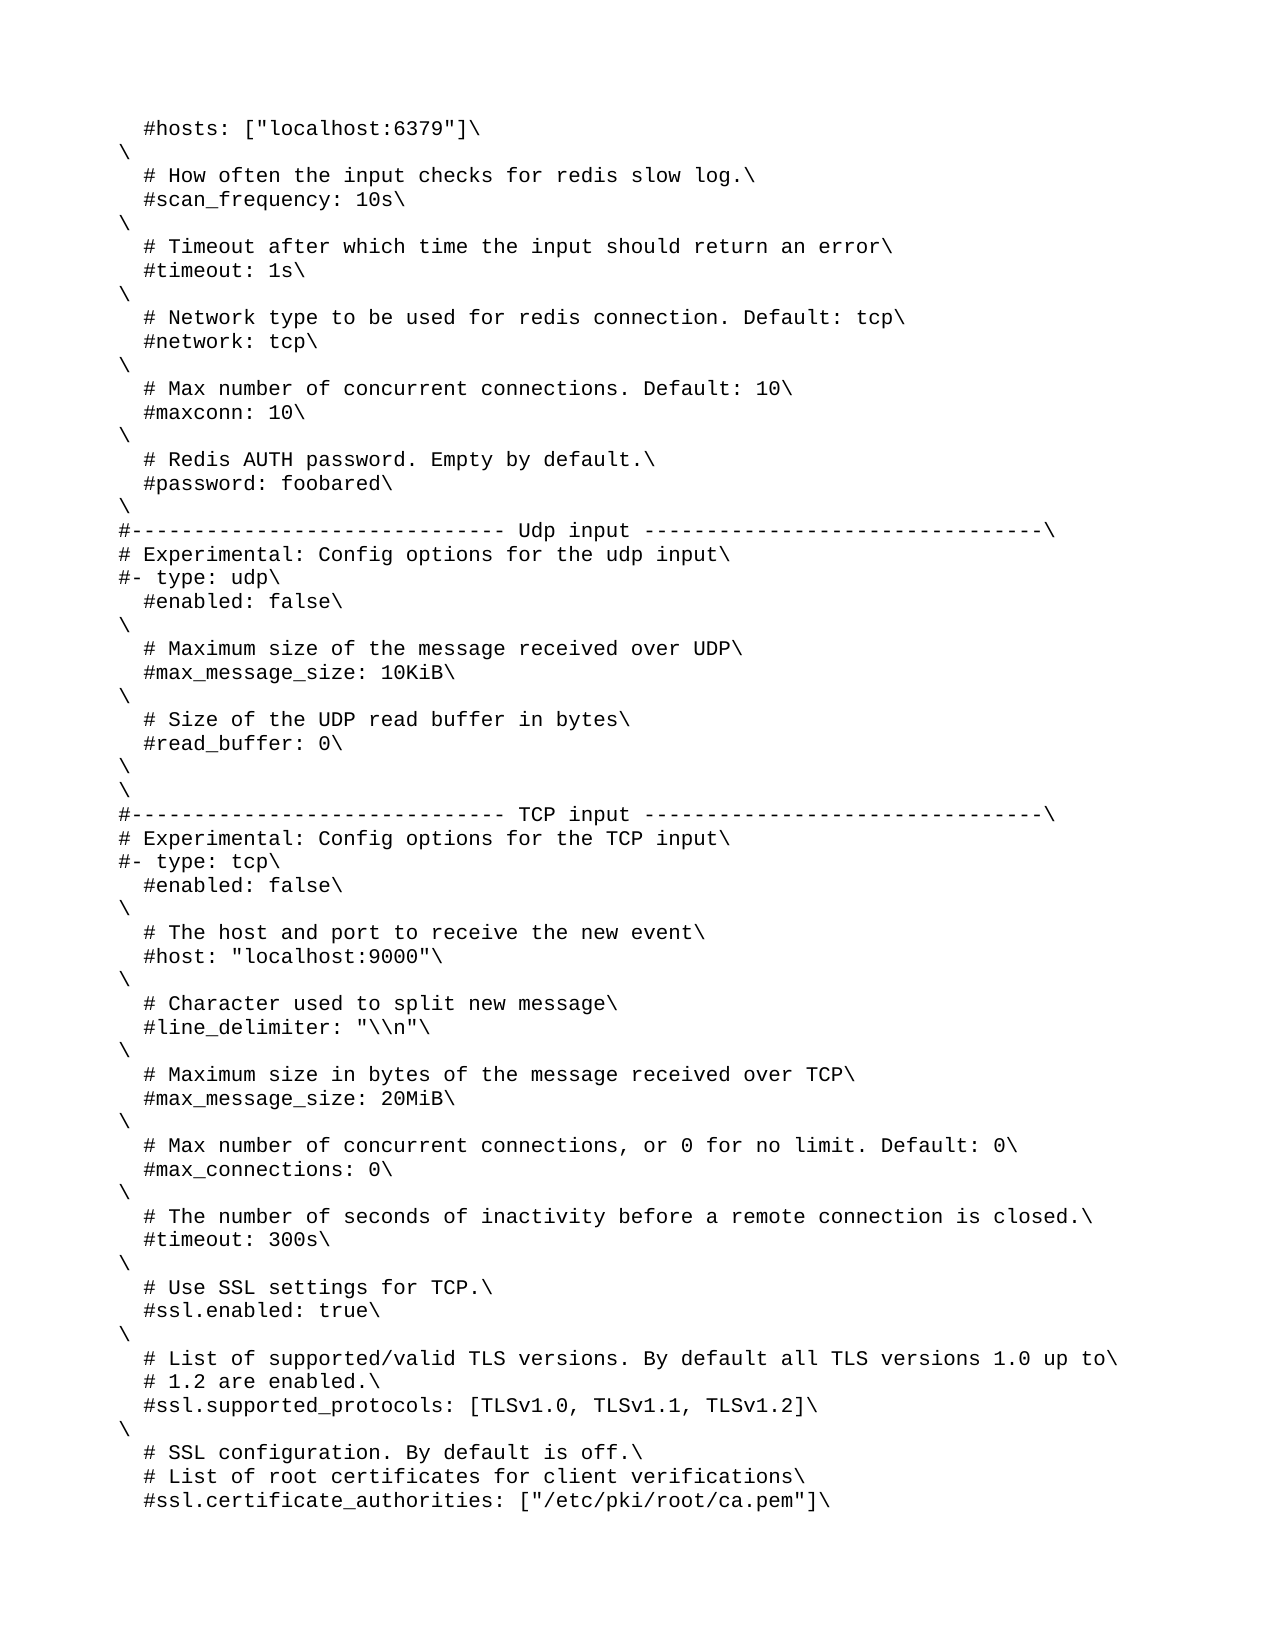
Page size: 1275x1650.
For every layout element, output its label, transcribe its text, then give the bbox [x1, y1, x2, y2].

text #- type: tcp\ [118, 851, 1157, 875]
text #hosts: ["localhost:6379"]\ [118, 118, 1157, 142]
text \ [118, 1111, 1157, 1135]
text \ [118, 284, 1157, 307]
text #max_connections: 0\ [118, 1158, 1157, 1182]
text \ [118, 426, 1157, 449]
text # Size of the UDP read buffer in bytes\ [118, 709, 1157, 733]
text # List of root certificates for client verifications\ [118, 1466, 1157, 1489]
text #- type: udp\ [118, 567, 1157, 591]
text #read_buffer: 0\ [118, 733, 1157, 757]
text \ [118, 1182, 1157, 1206]
text \ [118, 1040, 1157, 1064]
text #enabled: false\ [118, 591, 1157, 615]
text #max_message_size: 20MiB\ [118, 1088, 1157, 1111]
text \ [118, 496, 1157, 520]
text # Experimental: Config options for the udp input\ [118, 544, 1157, 567]
text \ [118, 1253, 1157, 1277]
text # List of supported/valid TLS versions. By default all TLS versions 1.0 up to\ [118, 1348, 1157, 1371]
text \ [118, 213, 1157, 236]
text \ [118, 969, 1157, 993]
text # Experimental: Config options for the TCP input\ [118, 827, 1157, 851]
text \ [118, 898, 1157, 922]
text #scan_frequency: 10s\ [118, 189, 1157, 213]
text \ [118, 142, 1157, 165]
text # Redis AUTH password. Empty by default.\ [118, 449, 1157, 473]
text \ [118, 780, 1157, 804]
text #enabled: false\ [118, 875, 1157, 898]
text \ [118, 1324, 1157, 1348]
text \ [118, 757, 1157, 780]
text \ [118, 1419, 1157, 1442]
text #line_delimiter: "\\n"\ [118, 1017, 1157, 1040]
text \ [118, 615, 1157, 638]
text #ssl.certificate_authorities: ["/etc/pki/root/ca.pem"]\ [118, 1489, 1157, 1513]
text \ [118, 354, 1157, 378]
text # Use SSL settings for TCP.\ [118, 1277, 1157, 1300]
text #network: tcp\ [118, 331, 1157, 354]
text # The number of seconds of inactivity before a remote connection is closed.\ [118, 1206, 1157, 1229]
text # SSL configuration. By default is off.\ [118, 1442, 1157, 1466]
text #------------------------------ TCP input --------------------------------\ [118, 804, 1157, 827]
text # Max number of concurrent connections. Default: 10\ [118, 378, 1157, 402]
text #host: "localhost:9000"\ [118, 946, 1157, 969]
text # Maximum size of the message received over UDP\ [118, 638, 1157, 662]
text # 1.2 are enabled.\ [118, 1371, 1157, 1395]
text # Character used to split new message\ [118, 993, 1157, 1017]
text #password: foobared\ [118, 473, 1157, 496]
text #max_message_size: 10KiB\ [118, 662, 1157, 686]
text #maxconn: 10\ [118, 402, 1157, 426]
text # Timeout after which time the input should return an error\ [118, 236, 1157, 260]
text # How often the input checks for redis slow log.\ [118, 165, 1157, 189]
text # Maximum size in bytes of the message received over TCP\ [118, 1064, 1157, 1088]
text \ [118, 686, 1157, 709]
text #ssl.enabled: true\ [118, 1300, 1157, 1324]
text # The host and port to receive the new event\ [118, 922, 1157, 946]
text #------------------------------ Udp input --------------------------------\ [118, 520, 1157, 544]
text # Max number of concurrent connections, or 0 for no limit. Default: 0\ [118, 1135, 1157, 1158]
text #ssl.supported_protocols: [TLSv1.0, TLSv1.1, TLSv1.2]\ [118, 1395, 1157, 1419]
text # Network type to be used for redis connection. Default: tcp\ [118, 307, 1157, 331]
text #timeout: 300s\ [118, 1229, 1157, 1253]
text #timeout: 1s\ [118, 260, 1157, 284]
